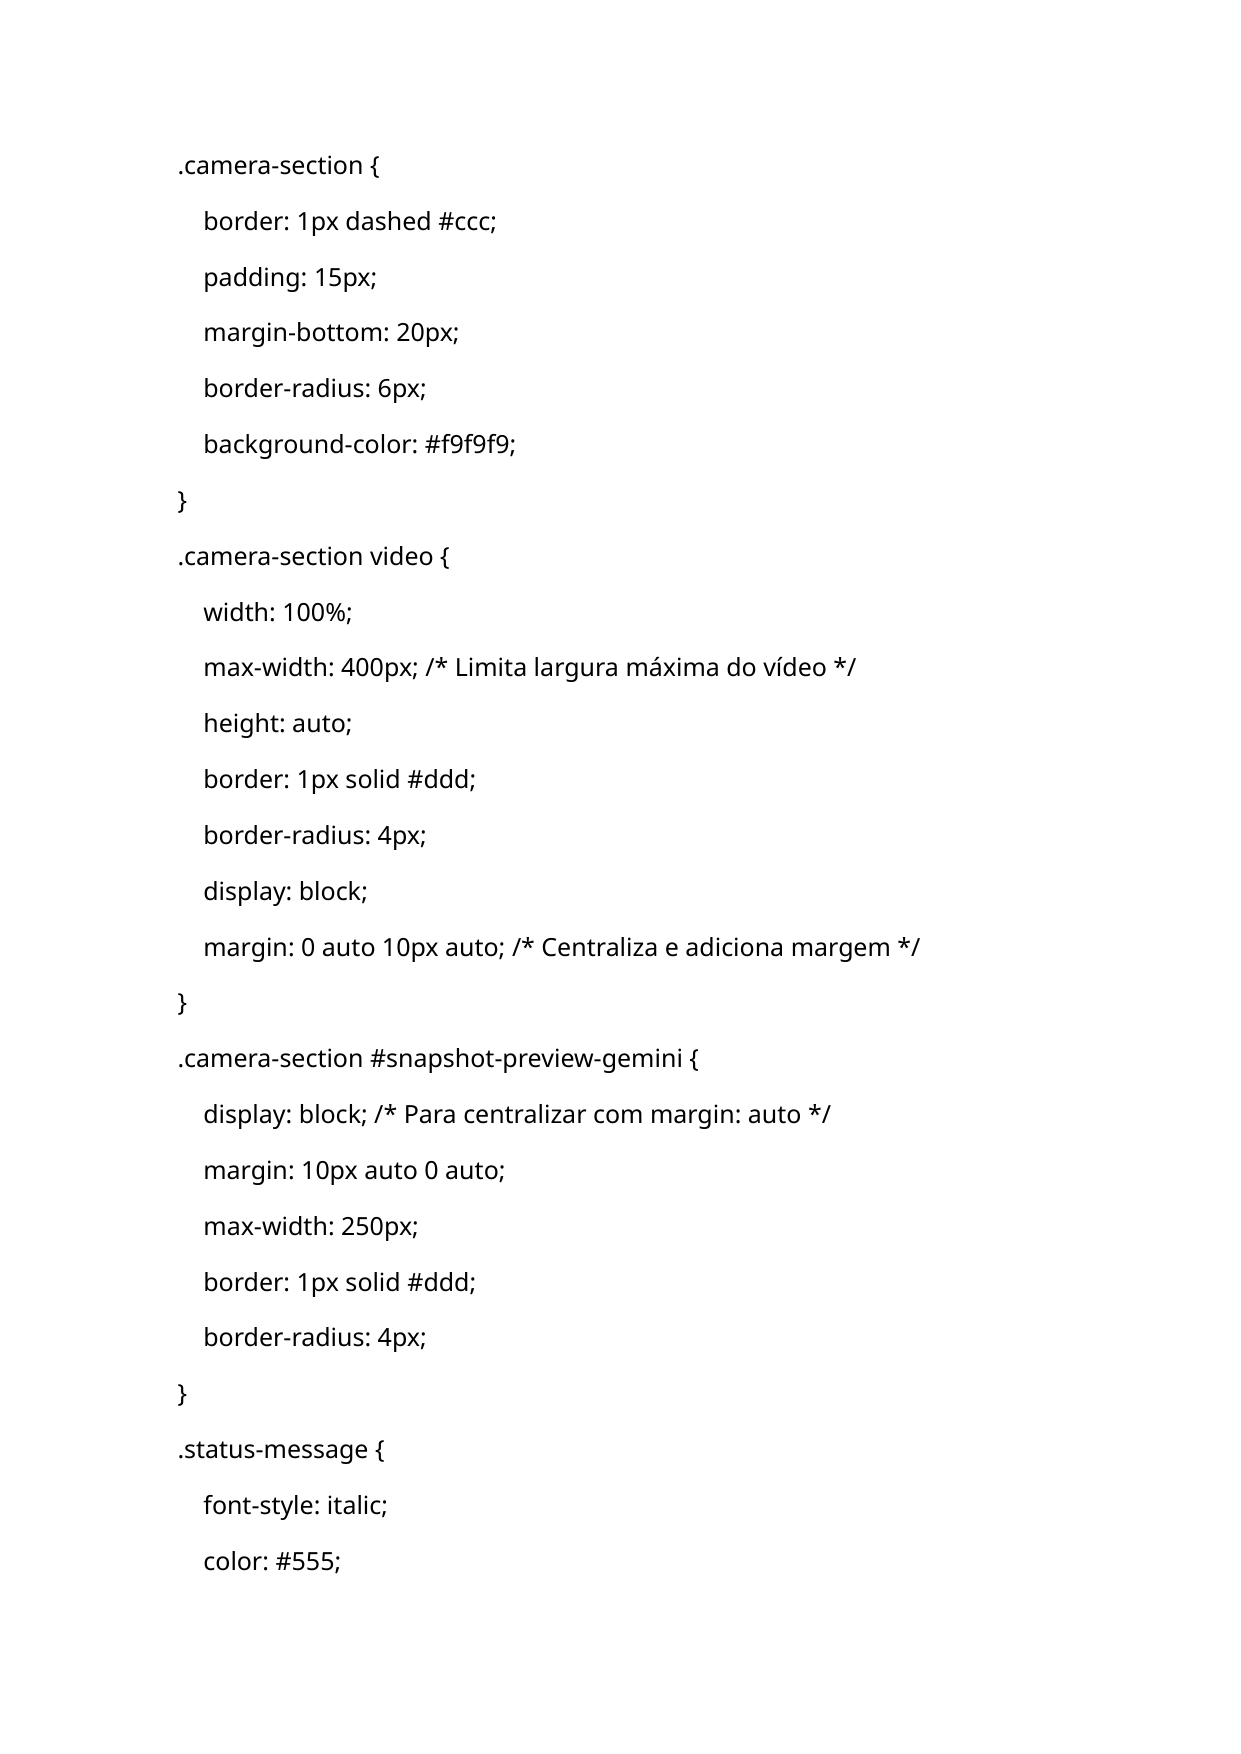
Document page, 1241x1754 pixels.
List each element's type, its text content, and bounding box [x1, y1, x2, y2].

text border: 1px solid #ddd; [177, 762, 1063, 796]
text } [177, 1376, 1063, 1410]
text height: auto; [177, 706, 1063, 740]
text .status-message { [177, 1432, 1063, 1466]
text font-style: italic; [177, 1488, 1063, 1522]
text margin: 0 auto 10px auto; /* Centraliza e adiciona margem */ [177, 929, 1063, 963]
text .camera-section #snapshot-preview-gemini { [177, 1041, 1063, 1075]
text border-radius: 6px; [177, 371, 1063, 405]
text display: block; /* Para centralizar com margin: auto */ [177, 1097, 1063, 1131]
text border-radius: 4px; [177, 1320, 1063, 1354]
text margin-bottom: 20px; [177, 315, 1063, 349]
text .camera-section video { [177, 538, 1063, 572]
text padding: 15px; [177, 259, 1063, 293]
text border: 1px solid #ddd; [177, 1264, 1063, 1298]
text width: 100%; [177, 594, 1063, 628]
text max-width: 250px; [177, 1208, 1063, 1242]
text border-radius: 4px; [177, 818, 1063, 852]
text } [177, 985, 1063, 1019]
text display: block; [177, 873, 1063, 907]
text border: 1px dashed #ccc; [177, 203, 1063, 237]
text } [177, 483, 1063, 517]
text margin: 10px auto 0 auto; [177, 1153, 1063, 1187]
text max-width: 400px; /* Limita largura máxima do vídeo */ [177, 650, 1063, 684]
text .camera-section { [177, 148, 1063, 182]
text background-color: #f9f9f9; [177, 427, 1063, 461]
text color: #555; [177, 1543, 1063, 1577]
